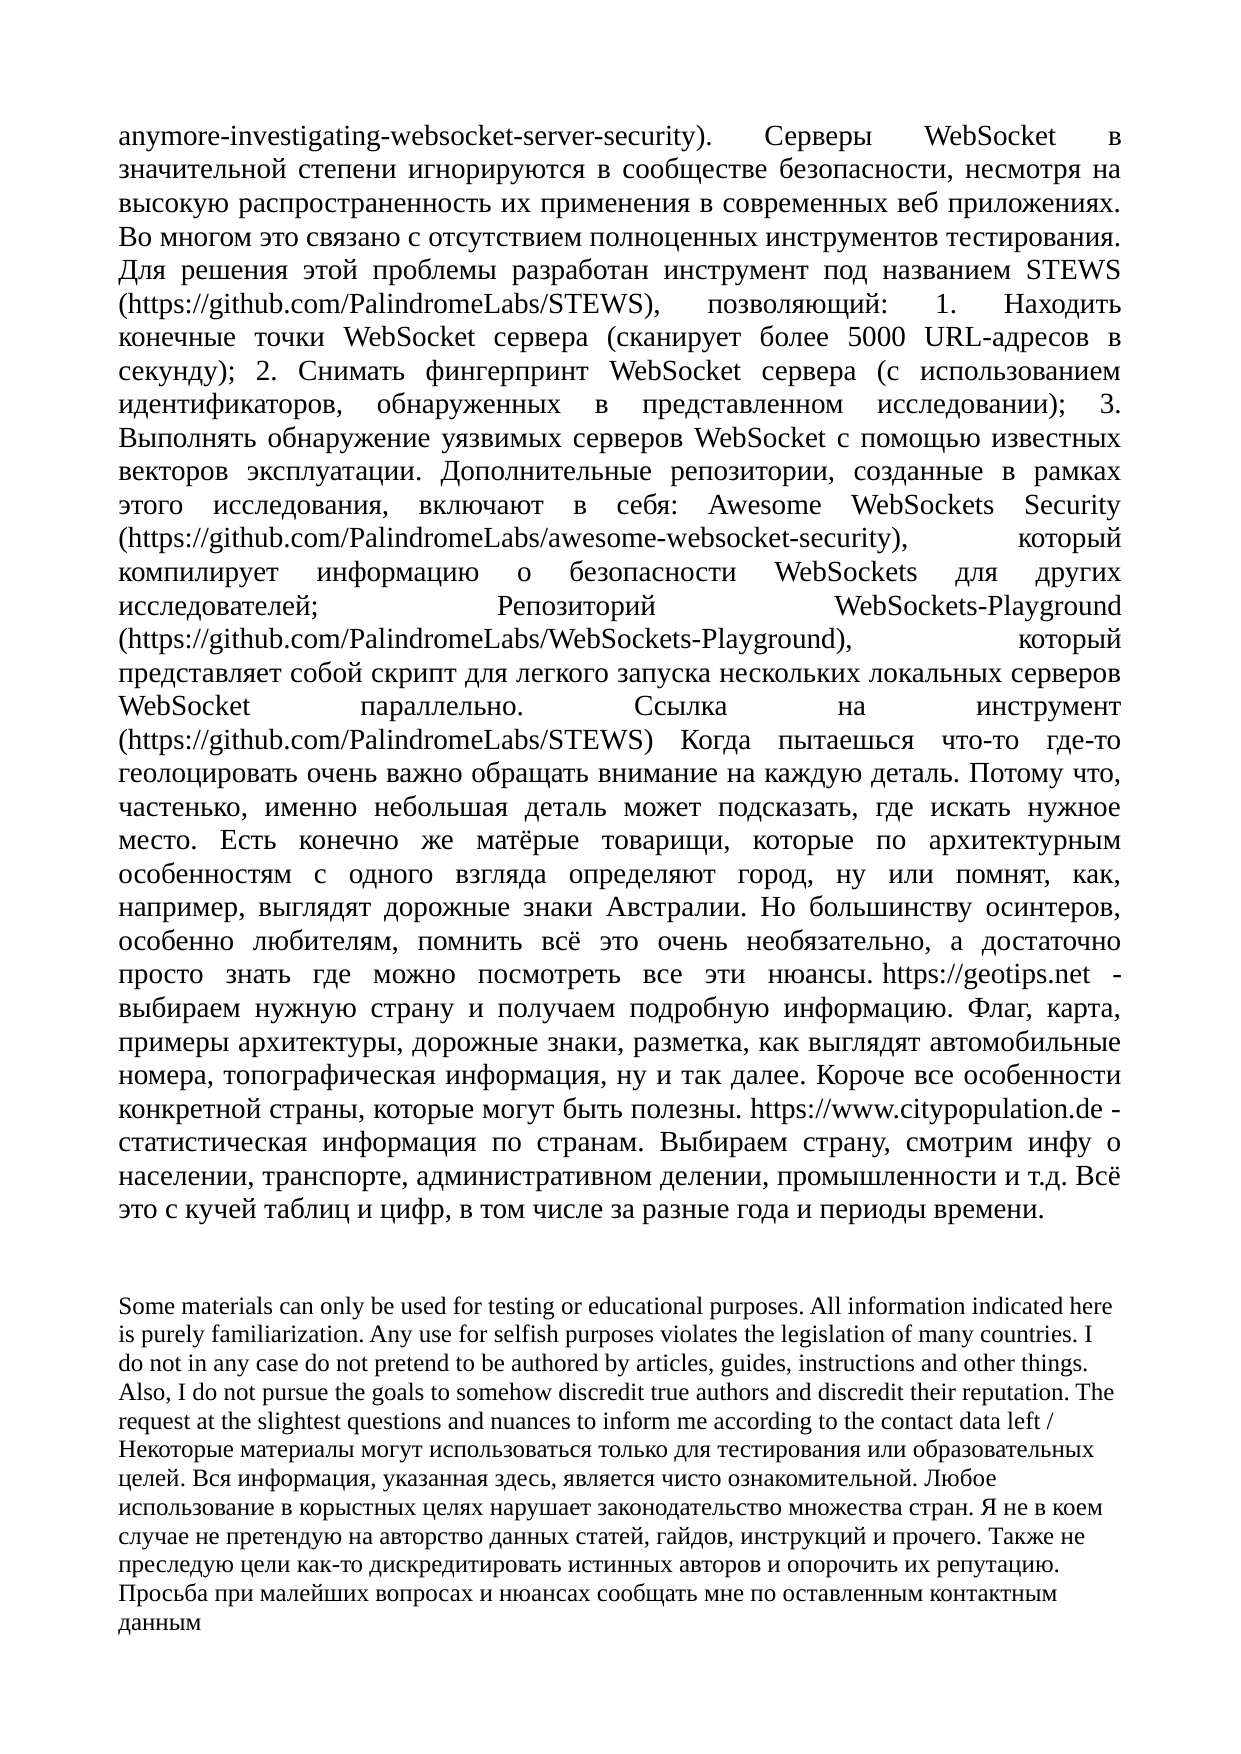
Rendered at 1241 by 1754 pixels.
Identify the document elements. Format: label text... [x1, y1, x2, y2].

text anymore-investigating-websocket-server-security). Серверы WebSocket в значительной степени игнорируются в сообществе безопасности, несмотря на высокую распространенность их применения в современных веб приложениях. Во многом это связано с отсутствием полноценных инструментов тестирования. Для решения этой проблемы разработан инструмент под названием STEWS (https://github.com/PalindromeLabs/STEWS), позволяющий: 1. Находить конечные точки WebSocket сервера (сканирует более 5000 URL-адресов в секунду); 2. Снимать фингерпринт WebSocket сервера (с использованием идентификаторов, обнаруженных в представленном исследовании); 3. Выполнять обнаружение уязвимых серверов WebSocket с помощью известных векторов эксплуатации. Дополнительные репозитории, созданные в рамках этого исследования, включают в себя: Awesome WebSockets Security (https://github.com/PalindromeLabs/awesome-websocket-security), который компилирует информацию о безопасности WebSockets для других исследователей; Репозиторий WebSockets-Playground (https://github.com/PalindromeLabs/WebSockets-Playground), который представляет собой скрипт для легкого запуска нескольких локальных серверов WebSocket параллельно. Ссылка на инструмент (https://github.com/PalindromeLabs/STEWS) Когда пытаешься что-то где-то геолоцировать очень важно обращать внимание на каждую деталь. Потому что, частенько, именно небольшая деталь может подсказать, где искать нужное место. Есть конечно же матёрые товарищи, которые по архитектурным особенностям с одного взгляда определяют город, ну или помнят, как, например, выглядят дорожные знаки Австралии. Но большинству осинтеров, особенно любителям, помнить всё это очень необязательно, а достаточно просто знать где можно посмотреть все эти нюансы. https://geotips.net - выбираем нужную страну и получаем подробную информацию. Флаг, карта, примеры архитектуры, дорожные знаки, разметка, как выглядят автомобильные номера, топографическая информация, ну и так далее. Короче все особенности конкретной страны, которые могут быть полезны. https://www.citypopulation.de - статистическая информация по странам. Выбираем страну, смотрим инфу о населении, транспорте, административном делении, промышленности и т.д. Всё это с кучей таблиц и цифр, в том числе за разные года и периоды времени. [118, 118, 1122, 1225]
